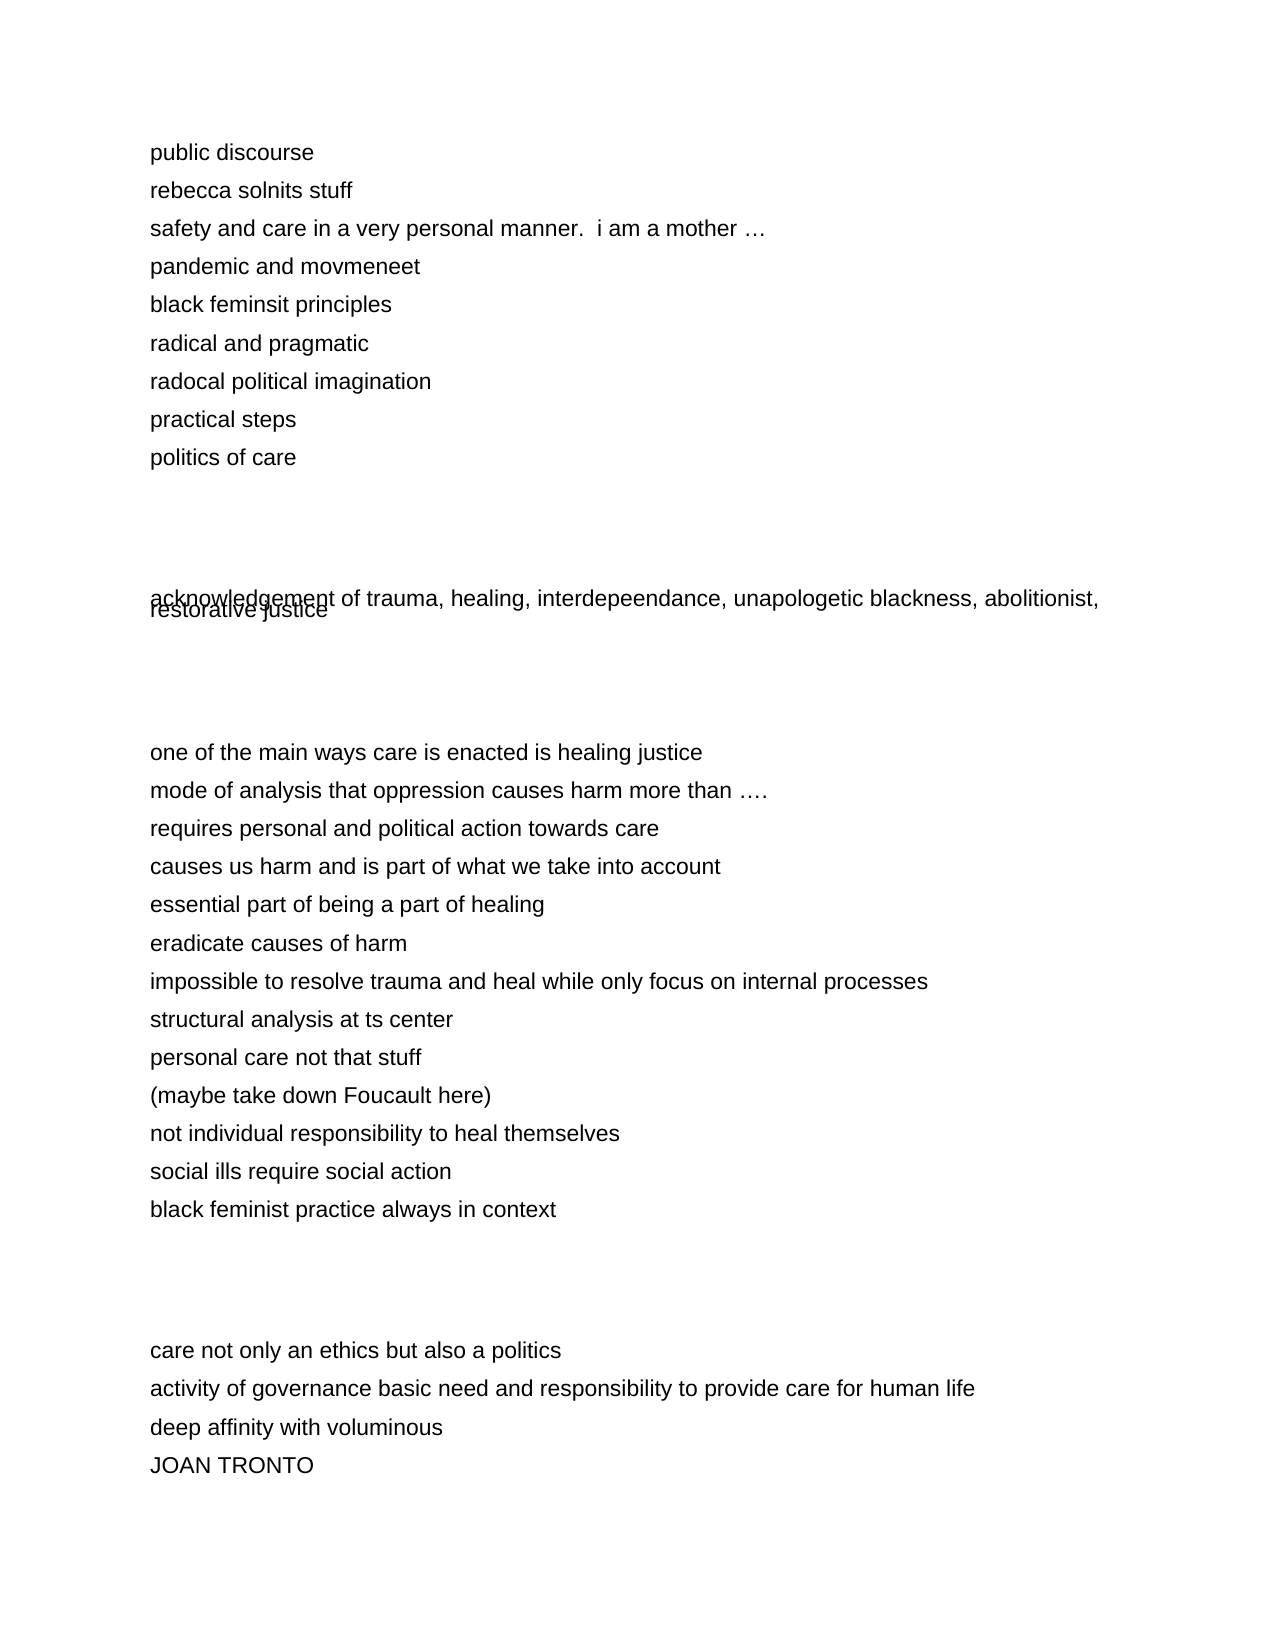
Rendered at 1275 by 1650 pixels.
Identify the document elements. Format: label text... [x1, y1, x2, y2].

text essential part of being a part of healing [403, 902, 541, 916]
text one of the main ways care is enacted is healing justice [641, 750, 1125, 763]
text safety and care in a very personal manner. i am a mother … [410, 226, 1125, 239]
text black feminsit principles [299, 302, 352, 316]
text radical and pragmatic [150, 341, 270, 354]
text eradicate causes of harm [150, 941, 1125, 954]
text structural analysis at ts center [300, 1017, 1125, 1030]
text care not only an ethics but also a politics [275, 1348, 493, 1361]
text personal care not that stuff [154, 1055, 1125, 1068]
text radical and pragmatic [272, 341, 310, 354]
text deep affinity with voluminous [192, 1424, 267, 1438]
text activity of governance basic need and responsibility to provide care for human life [708, 1386, 1125, 1399]
text JOAN TRONTO [150, 1463, 1125, 1476]
text radocal political imagination [235, 379, 360, 392]
text safety and care in a very personal manner. i am a mother … [205, 226, 393, 239]
text essential part of being a part of healing [150, 902, 248, 916]
text impossible to resolve trauma and heal while only focus on internal processes [637, 979, 825, 992]
text mode of analysis that oppression causes harm more than …. [288, 788, 387, 801]
text public discourse [154, 150, 1125, 163]
text one of the main ways care is enacted is healing justice [150, 750, 348, 763]
text pandemic and movmeneet [154, 264, 1125, 277]
text not individual responsibility to heal themselves [417, 1131, 1125, 1144]
text requires personal and political action towards care [243, 826, 380, 839]
text acknowledgement of trauma, healing, interdepeendance, unapologetic blackness, abolitionist, restorative justice [150, 596, 265, 622]
text structural analysis at ts center [150, 1017, 299, 1030]
text essential part of being a part of healing [542, 902, 1125, 916]
text practical steps [276, 417, 1125, 430]
text black feminsit principles [150, 302, 297, 316]
text not individual responsibility to heal themselves [326, 1131, 416, 1144]
text black feminist practice always in context [299, 1207, 434, 1221]
text (maybe take down Foucault here) [487, 1093, 1125, 1106]
text impossible to resolve trauma and heal while only focus on internal processes [827, 979, 1125, 992]
text not individual responsibility to heal themselves [150, 1131, 324, 1144]
text causes us harm and is part of what we take into account [389, 864, 1125, 877]
text impossible to resolve trauma and heal while only focus on internal processes [178, 979, 636, 992]
text causes us harm and is part of what we take into account [150, 864, 387, 877]
text black feminist practice always in context [434, 1207, 1125, 1221]
text black feminsit principles [354, 302, 1125, 316]
text practical steps [154, 417, 274, 430]
text radocal political imagination [150, 379, 233, 392]
text one of the main ways care is enacted is healing justice [349, 750, 627, 763]
text activity of governance basic need and responsibility to provide care for human life [263, 1386, 573, 1399]
text acknowledgement of trauma, healing, interdepeendance, unapologetic blackness, abolitionist, restorative justice [265, 596, 1125, 622]
text radical and pragmatic [312, 341, 1125, 354]
text care not only an ethics but also a politics [495, 1348, 1125, 1361]
text deep affinity with voluminous [268, 1424, 1125, 1438]
text rebecca solnits stuff [150, 188, 1125, 201]
text (maybe take down Foucault here) [195, 1093, 487, 1106]
text care not only an ethics but also a politics [150, 1348, 274, 1361]
text politics of care [154, 455, 1125, 468]
text requires personal and political action towards care [382, 826, 1125, 839]
text social ills require social action [150, 1169, 277, 1182]
text social ills require social action [279, 1169, 1125, 1182]
text essential part of being a part of healing [250, 902, 370, 916]
text mode of analysis that oppression causes harm more than …. [150, 788, 287, 801]
text radocal political imagination [362, 379, 1125, 392]
text mode of analysis that oppression causes harm more than …. [402, 788, 1125, 801]
text black feminist practice always in context [150, 1207, 297, 1221]
